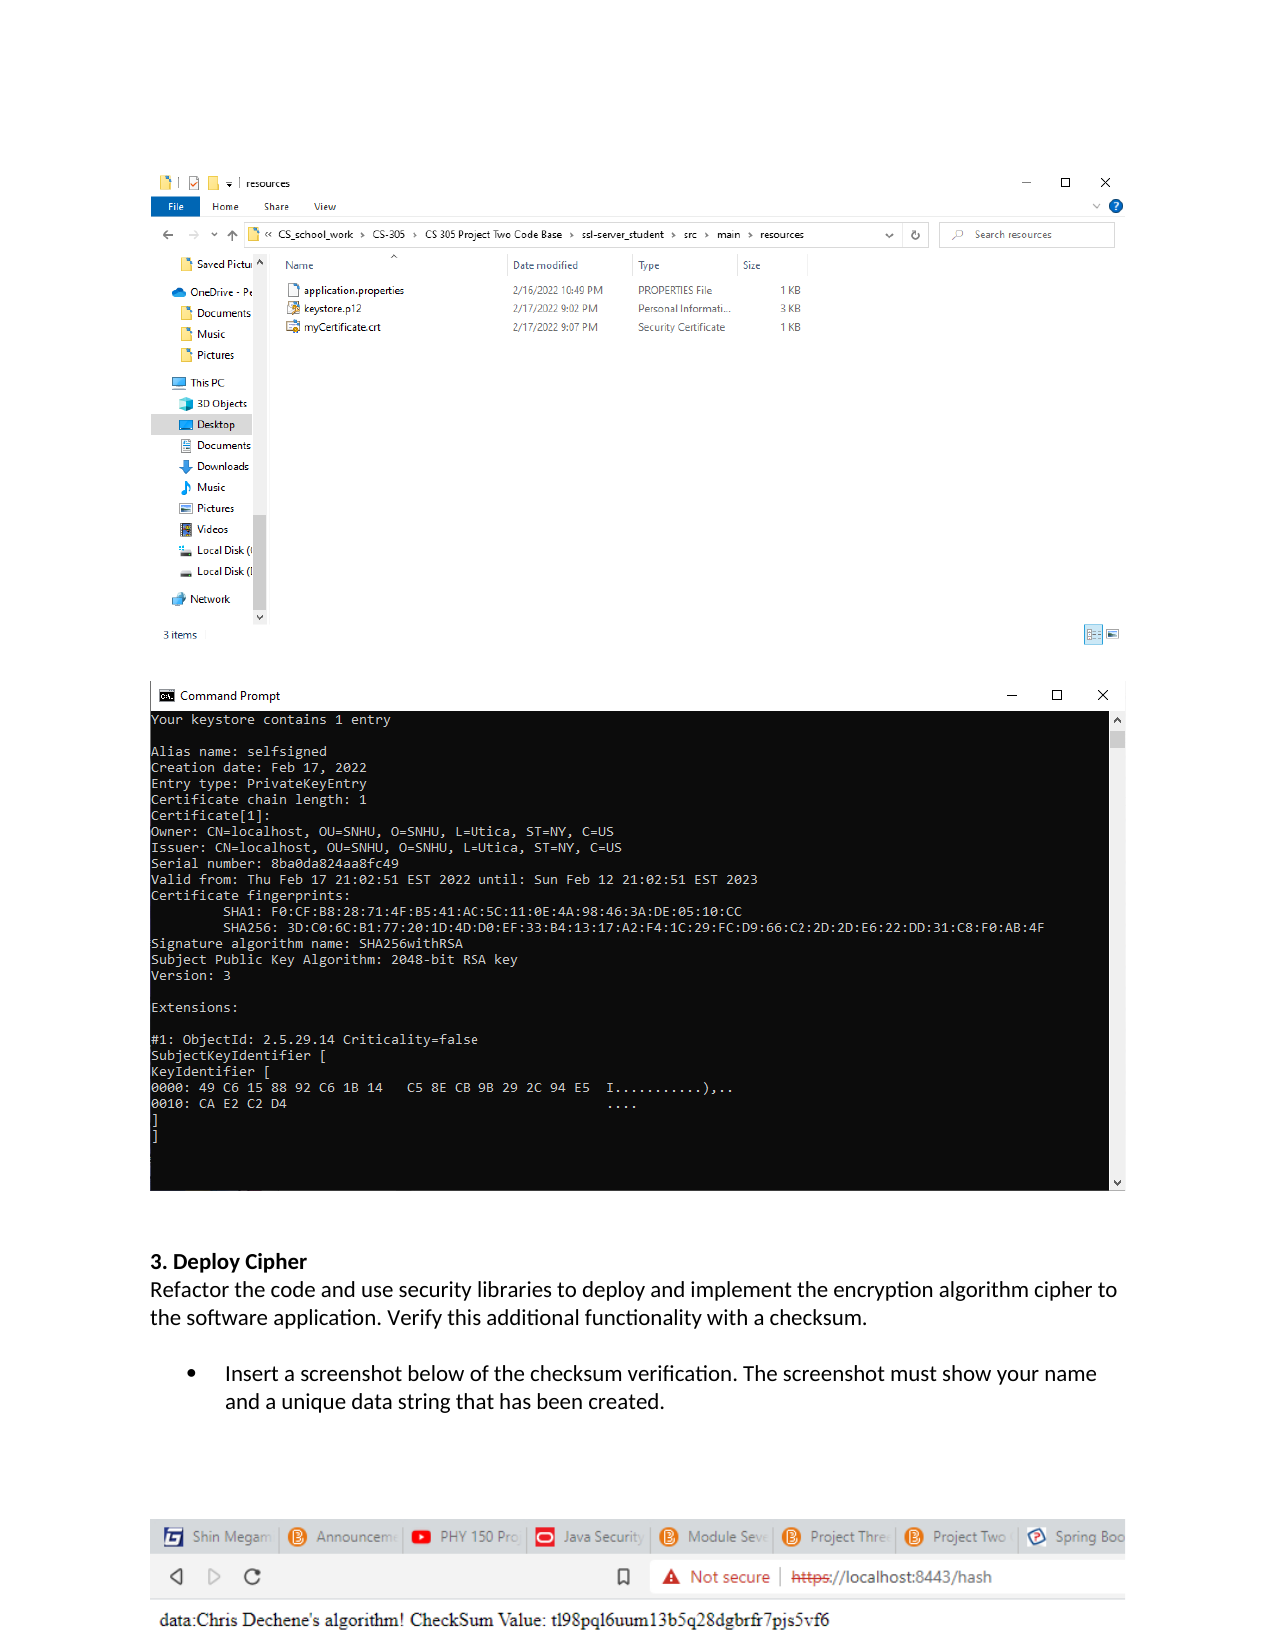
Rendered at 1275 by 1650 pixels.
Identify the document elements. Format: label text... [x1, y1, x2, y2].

picture [150, 169, 1125, 645]
picture [150, 681, 1125, 1191]
text Refactor the code and use security libraries to deploy and implement the encryption algorithm cipher to the software application. Verify this additional functionality with a checksum. [150, 1275, 1125, 1331]
subtitle 3. Deploy Cipher [150, 1247, 1125, 1275]
list Insert a screenshot below of the checksum verification. The screenshot must show your name and a unique data string that has been created. [187, 1359, 1125, 1415]
picture [150, 1519, 1125, 1649]
